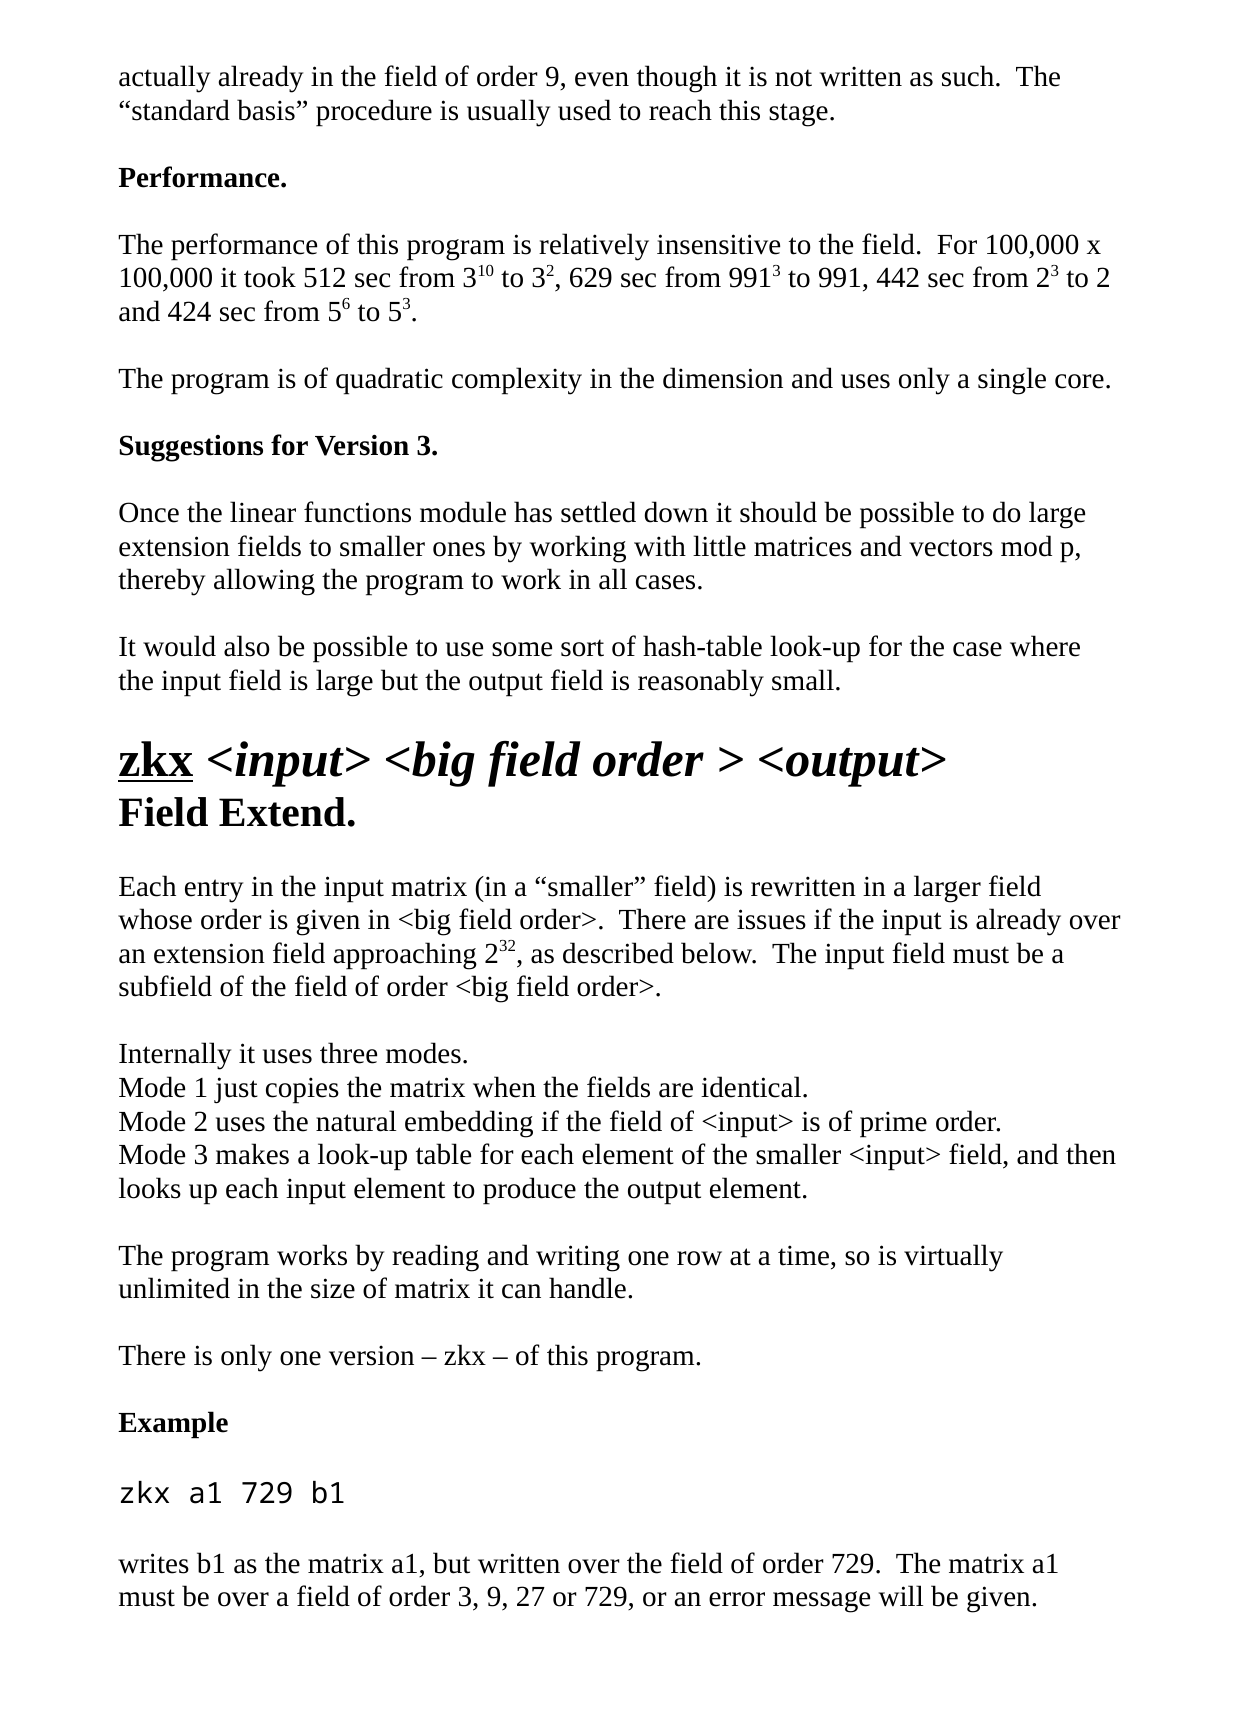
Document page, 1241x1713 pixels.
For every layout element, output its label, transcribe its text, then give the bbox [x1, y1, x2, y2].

text Once the linear functions module has settled down it should be possible to do large extension fields to smaller ones by working with little matrices and vectors mod p, thereby allowing the program to work in all cases. [118, 495, 1122, 596]
text Suggestions for Version 3. [118, 428, 1122, 462]
text Example [118, 1406, 1122, 1439]
text Performance. [118, 160, 1122, 193]
text The performance of this program is relatively insensitive to the field. For 100,000 x 100,000 it took 512 sec from 310 to 32, 629 sec from 9913 to 991, 442 sec from 23 to 2 and 424 sec from 56 to 53. [118, 227, 1122, 327]
text Mode 1 just copies the matrix when the fields are identical. [118, 1070, 1122, 1104]
text It would also be possible to use some sort of hash-table look-up for the case where the input field is large but the output field is reasonably small. [118, 629, 1122, 696]
text zkx <input> <big field order > <output> [118, 730, 1122, 787]
text Field Extend. [118, 787, 1122, 835]
text actually already in the field of order 9, even though it is not written as such. The “standard basis” procedure is usually used to reach this stage. [118, 59, 1122, 126]
text Mode 2 uses the natural embedding if the field of <input> is of prime order. [118, 1104, 1122, 1137]
text writes b1 as the matrix a1, but written over the field of order 729. The matrix a1 must be over a field of order 3, 9, 27 or 729, or an error message will be given. [118, 1546, 1122, 1613]
text There is only one version – zkx – of this program. [118, 1338, 1122, 1372]
text Mode 3 makes a look-up table for each element of the smaller <input> field, and then looks up each input element to produce the output element. [118, 1137, 1122, 1204]
text The program works by reading and writing one row at a time, so is virtually unlimited in the size of matrix it can handle. [118, 1238, 1122, 1305]
text Each entry in the input matrix (in a “smaller” field) is rewritten in a larger field whose order is given in <big field order>. There are issues if the input is already over an extension field approaching 232, as described below. The input field must be a subfield of the field of order <big field order>. [118, 869, 1122, 1003]
text The program is of quadratic complexity in the dimension and uses only a single core. [118, 361, 1122, 394]
text zkx a1 729 b1 [118, 1473, 1122, 1512]
text Internally it uses three modes. [118, 1037, 1122, 1070]
